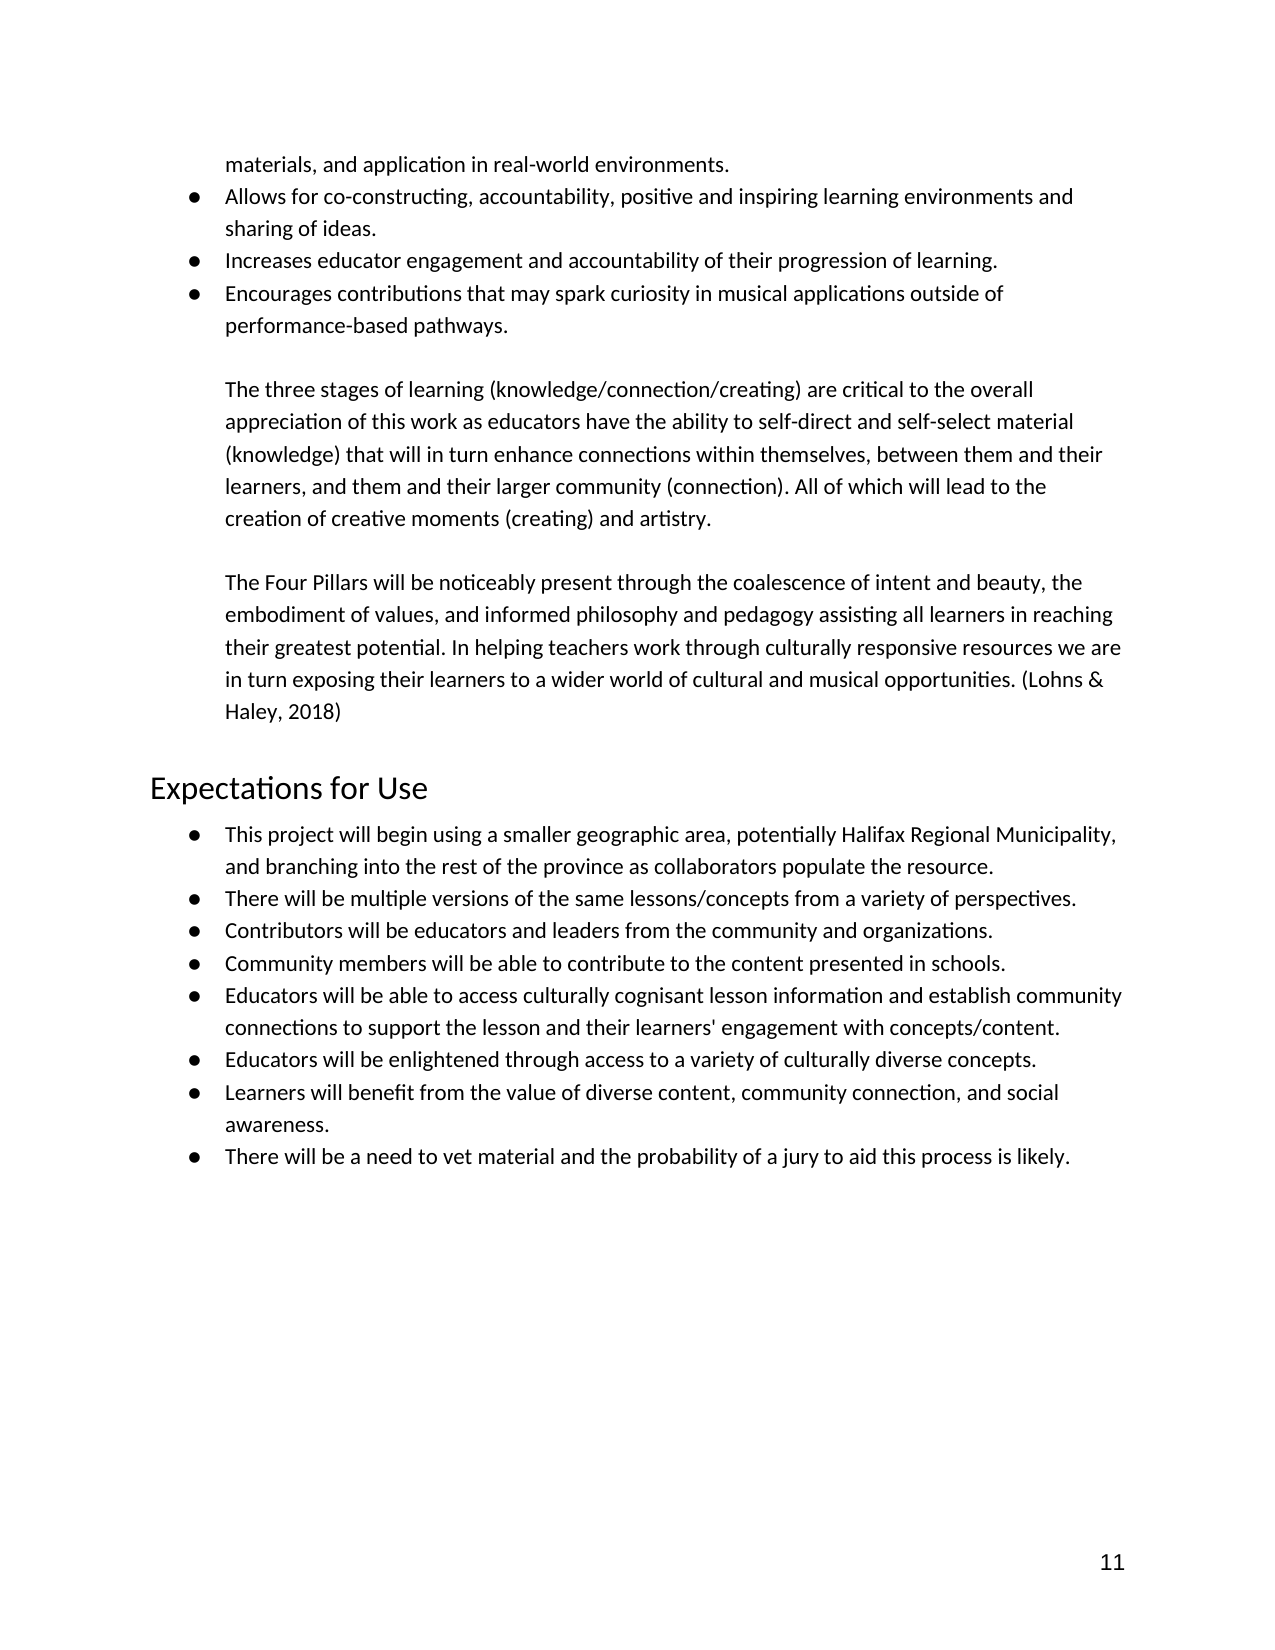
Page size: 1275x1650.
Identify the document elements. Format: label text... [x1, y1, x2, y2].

list Educators will be able to access culturally cognisant lesson information and establish community connections to support the lesson and their learners' engagement with concepts/content. [187, 981, 1125, 1041]
list Educators will be enlightened through access to a variety of culturally diverse concepts. [187, 1045, 1125, 1073]
list Community members will be able to contribute to the content presented in schools. [187, 949, 1125, 977]
text The three stages of learning (knowledge/connection/creating) are critical to the overall appreciation of this work as educators have the ability to self-direct and self-select material (knowledge) that will in turn enhance connections within themselves, between them and their learners, and them and their larger community (connection). All of which will lead to the creation of creative moments (creating) and artistry. [225, 375, 1125, 532]
subtitle Expectations for Use [150, 767, 1125, 808]
list Learners will benefit from the value of diverse content, community connection, and social awareness. [187, 1078, 1125, 1138]
list There will be multiple versions of the same lessons/concepts from a variety of perspectives. [187, 884, 1125, 912]
list Encourages contributions that may spark curiosity in musical applications outside of performance-based pathways. [187, 279, 1125, 339]
text The Four Pillars will be noticeably present through the coalescence of intent and beauty, the embodiment of values, and informed philosophy and pedagogy assisting all learners in reaching their greatest potential. In helping teachers work through culturally responsive resources we are in turn exposing their learners to a wider world of cultural and musical opportunities. (Lohns & Haley, 2018) [225, 568, 1125, 725]
list Contributors will be educators and leaders from the community and organizations. [187, 917, 1125, 945]
list materials, and application in real-world environments. [187, 150, 1125, 178]
list Allows for co-constructing, accountability, positive and inspiring learning environments and sharing of ideas. [187, 182, 1125, 242]
list There will be a need to vet material and the probability of a jury to aid this process is likely. [187, 1142, 1125, 1170]
list This project will begin using a smaller geographic area, potentially Halifax Regional Municipality, and branching into the rest of the province as collaborators populate the resource. [187, 820, 1125, 880]
list Increases educator engagement and accountability of their progression of learning. [187, 247, 1125, 274]
